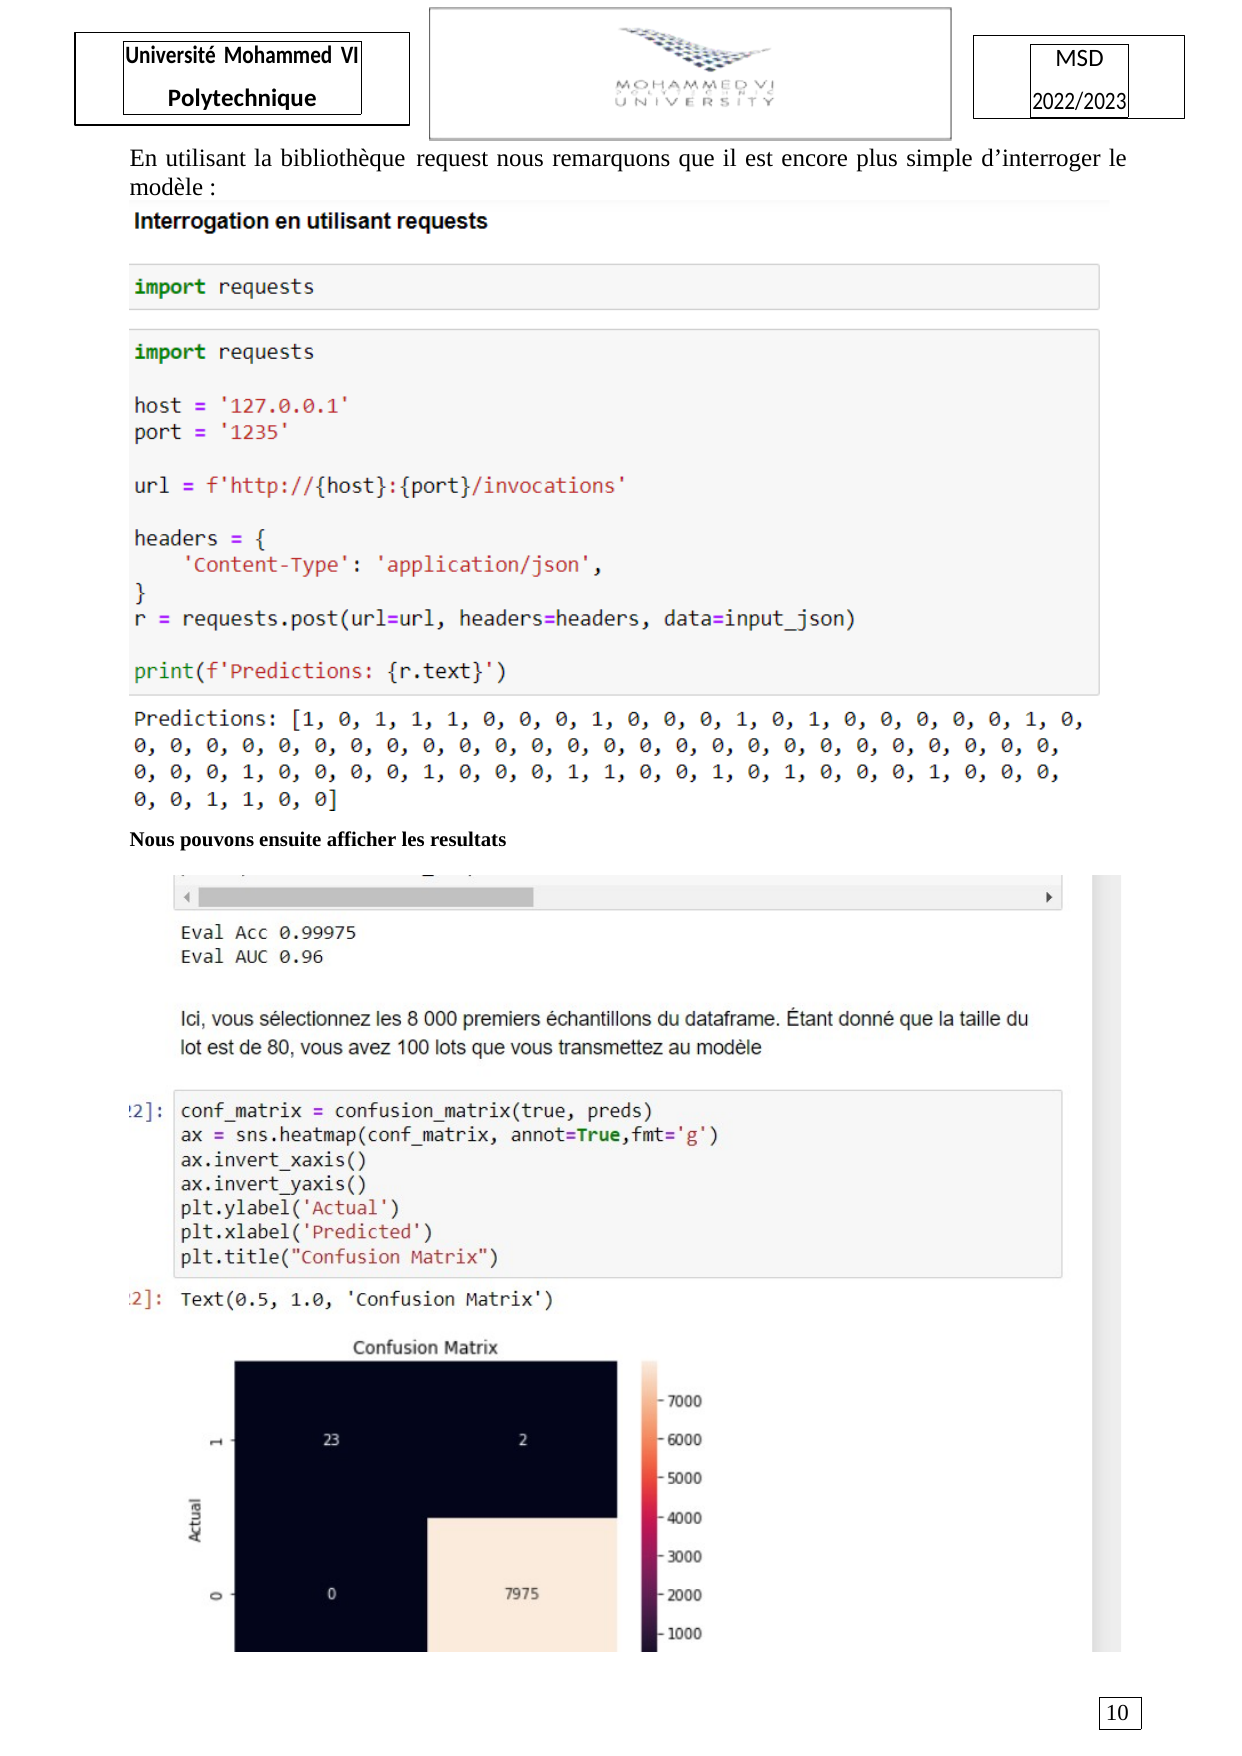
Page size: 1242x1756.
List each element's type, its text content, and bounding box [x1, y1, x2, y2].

text En utilisant la bibliothèque request nous remarquons que il est encore plus simple d’interroger le modèle : [129, 143, 1143, 200]
text Nous pouvons ensuite afficher les resultats [129, 827, 1212, 851]
